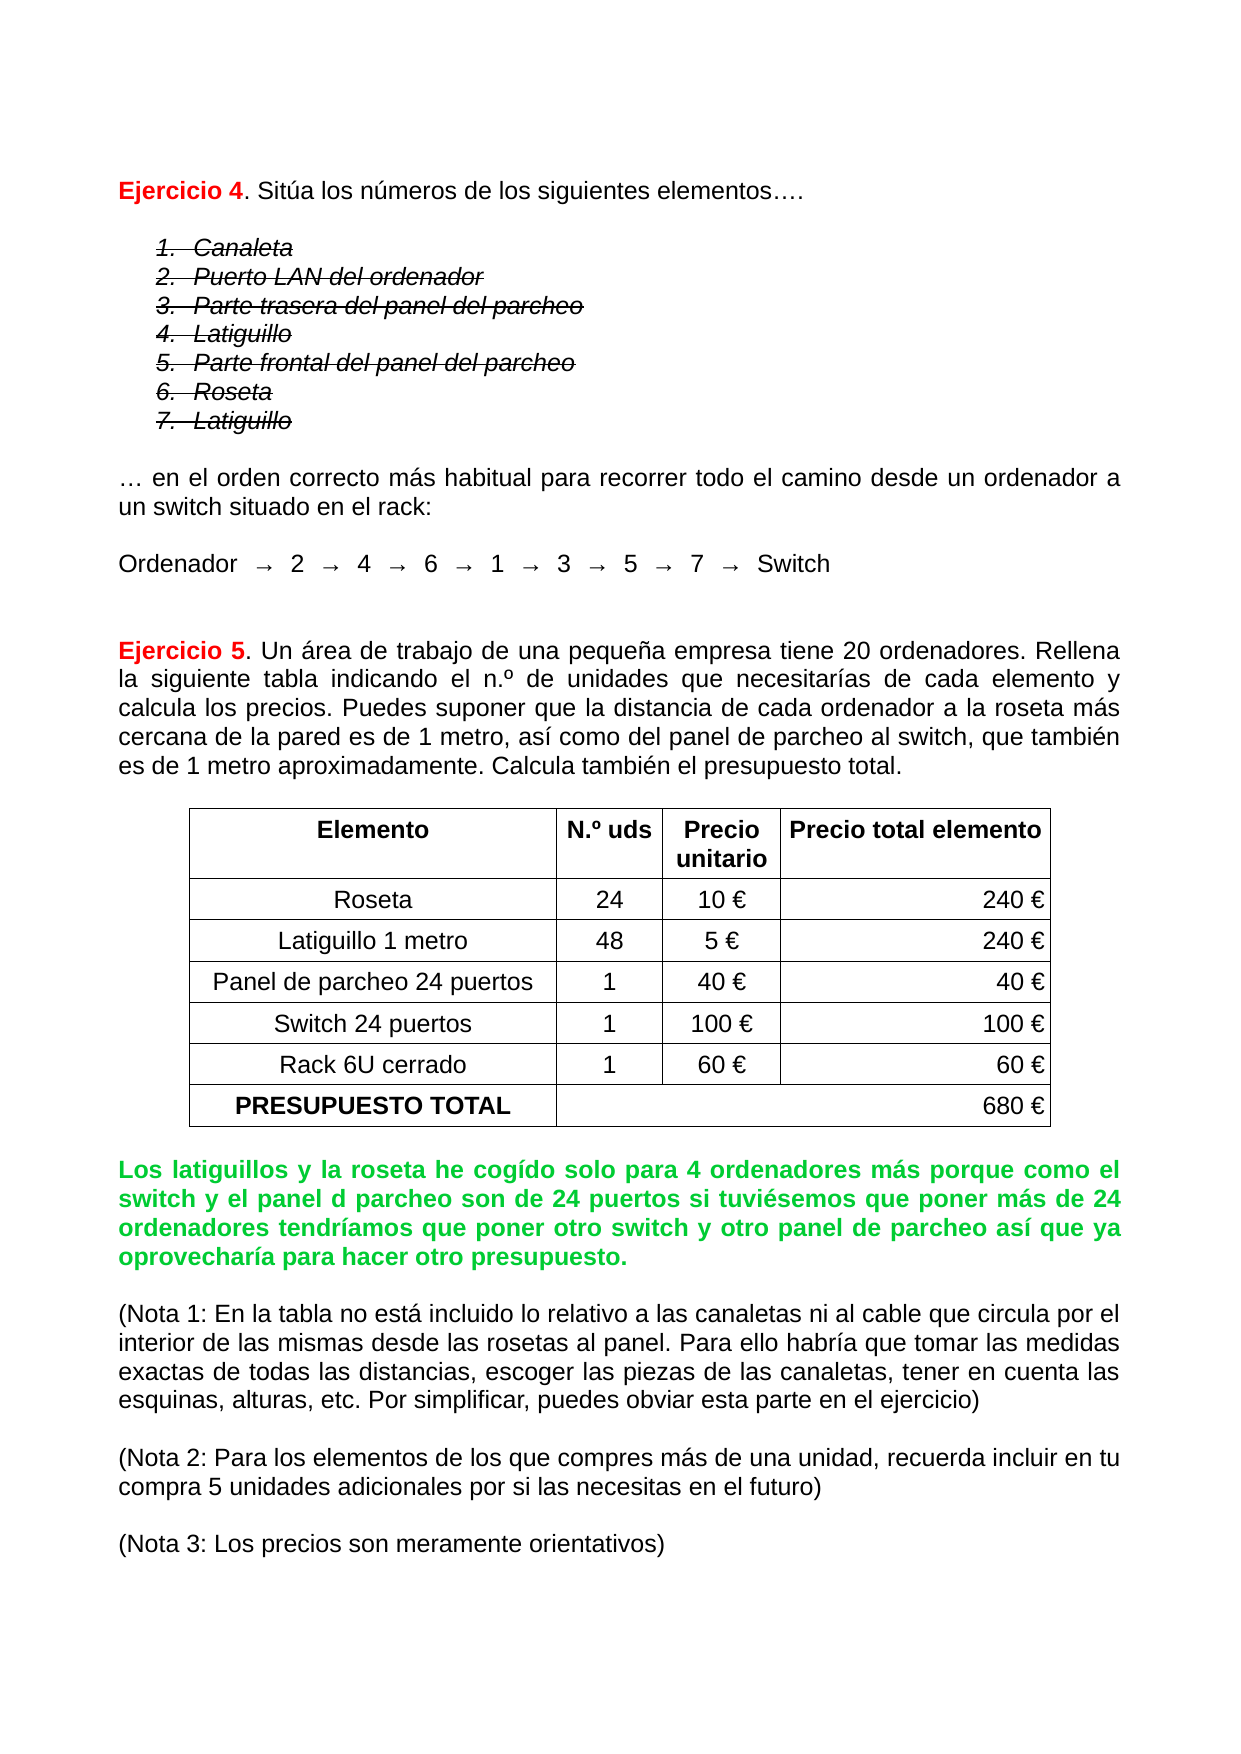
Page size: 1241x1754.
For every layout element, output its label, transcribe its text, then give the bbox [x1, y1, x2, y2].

table_cell 1 [557, 1003, 662, 1043]
table_cell 60 € [781, 1044, 1050, 1084]
list Parte trasera del panel del parcheo [156, 291, 1122, 319]
text (Nota 1: En la tabla no está incluido lo relativo a las canaletas ni al cable que circula por el interior de las mismas desde las rosetas al panel. Para ello habría que tomar las medidas exactas de todas las distancias, escoger las piezas de las canaletas, tener en cuenta las esquinas, alturas, etc. Por simplificar, puedes obviar esta parte en el ejercicio) [118, 1299, 1122, 1414]
text Ejercicio 4. Sitúa los números de los siguientes elementos…. [118, 176, 1122, 204]
table_cell Roseta [190, 879, 556, 919]
table_cell Rack 6U cerrado [190, 1044, 556, 1084]
table_cell 240 € [781, 879, 1050, 919]
table_cell 60 € [663, 1044, 780, 1084]
text Ejercicio 5. Un área de trabajo de una pequeña empresa tiene 20 ordenadores. Rellena la siguiente tabla indicando el n.º de unidades que necesitarías de cada elemento y calcula los precios. Puedes suponer que la distancia de cada ordenador a la roseta más cercana de la pared es de 1 metro, así como del panel de parcheo al switch, que también es de 1 metro aproximadamente. Calcula también el presupuesto total. [118, 636, 1122, 779]
list Latiguillo [156, 406, 1122, 434]
table_header Precio total elemento [781, 809, 1050, 878]
table_cell 240 € [781, 920, 1050, 961]
table_cell PRESUPUESTO TOTAL [190, 1085, 556, 1126]
table_cell Latiguillo 1 metro [190, 920, 556, 961]
table_header Precio unitario [663, 809, 780, 878]
table_header N.º uds [557, 809, 662, 878]
list Parte frontal del panel del parcheo [156, 348, 1122, 377]
text (Nota 3: Los precios son meramente orientativos) [118, 1529, 1122, 1558]
text Ordenador → 2 → 4 → 6 → 1 → 3 → 5 → 7 → Switch [118, 549, 1122, 578]
table_cell Switch 24 puertos [190, 1003, 556, 1043]
list Roseta [156, 377, 1122, 406]
text … en el orden correcto más habitual para recorrer todo el camino desde un ordenador a un switch situado en el rack: [118, 463, 1122, 521]
table_cell 10 € [663, 879, 780, 919]
table_cell 100 € [781, 1003, 1050, 1043]
list Canaleta [156, 233, 1122, 262]
table_cell 680 € [557, 1085, 1050, 1126]
table_cell 48 [557, 920, 662, 961]
text Los latiguillos y la roseta he cogído solo para 4 ordenadores más porque como el switch y el panel d parcheo son de 24 puertos si tuviésemos que poner más de 24 ordenadores tendríamos que poner otro switch y otro panel de parcheo así que ya oprovecharía para hacer otro presupuesto. [118, 1155, 1122, 1270]
table_cell 40 € [663, 962, 780, 1002]
table_cell 5 € [663, 920, 780, 961]
table_cell 1 [557, 1044, 662, 1084]
table_cell 100 € [663, 1003, 780, 1043]
table_cell 40 € [781, 962, 1050, 1002]
table_cell Panel de parcheo 24 puertos [190, 962, 556, 1002]
text (Nota 2: Para los elementos de los que compres más de una unidad, recuerda incluir en tu compra 5 unidades adicionales por si las necesitas en el futuro) [118, 1443, 1122, 1500]
table_cell 24 [557, 879, 662, 919]
table_cell 1 [557, 962, 662, 1002]
table_header Elemento [190, 809, 556, 878]
list Latiguillo [156, 319, 1122, 348]
list Puerto LAN del ordenador [156, 262, 1122, 291]
